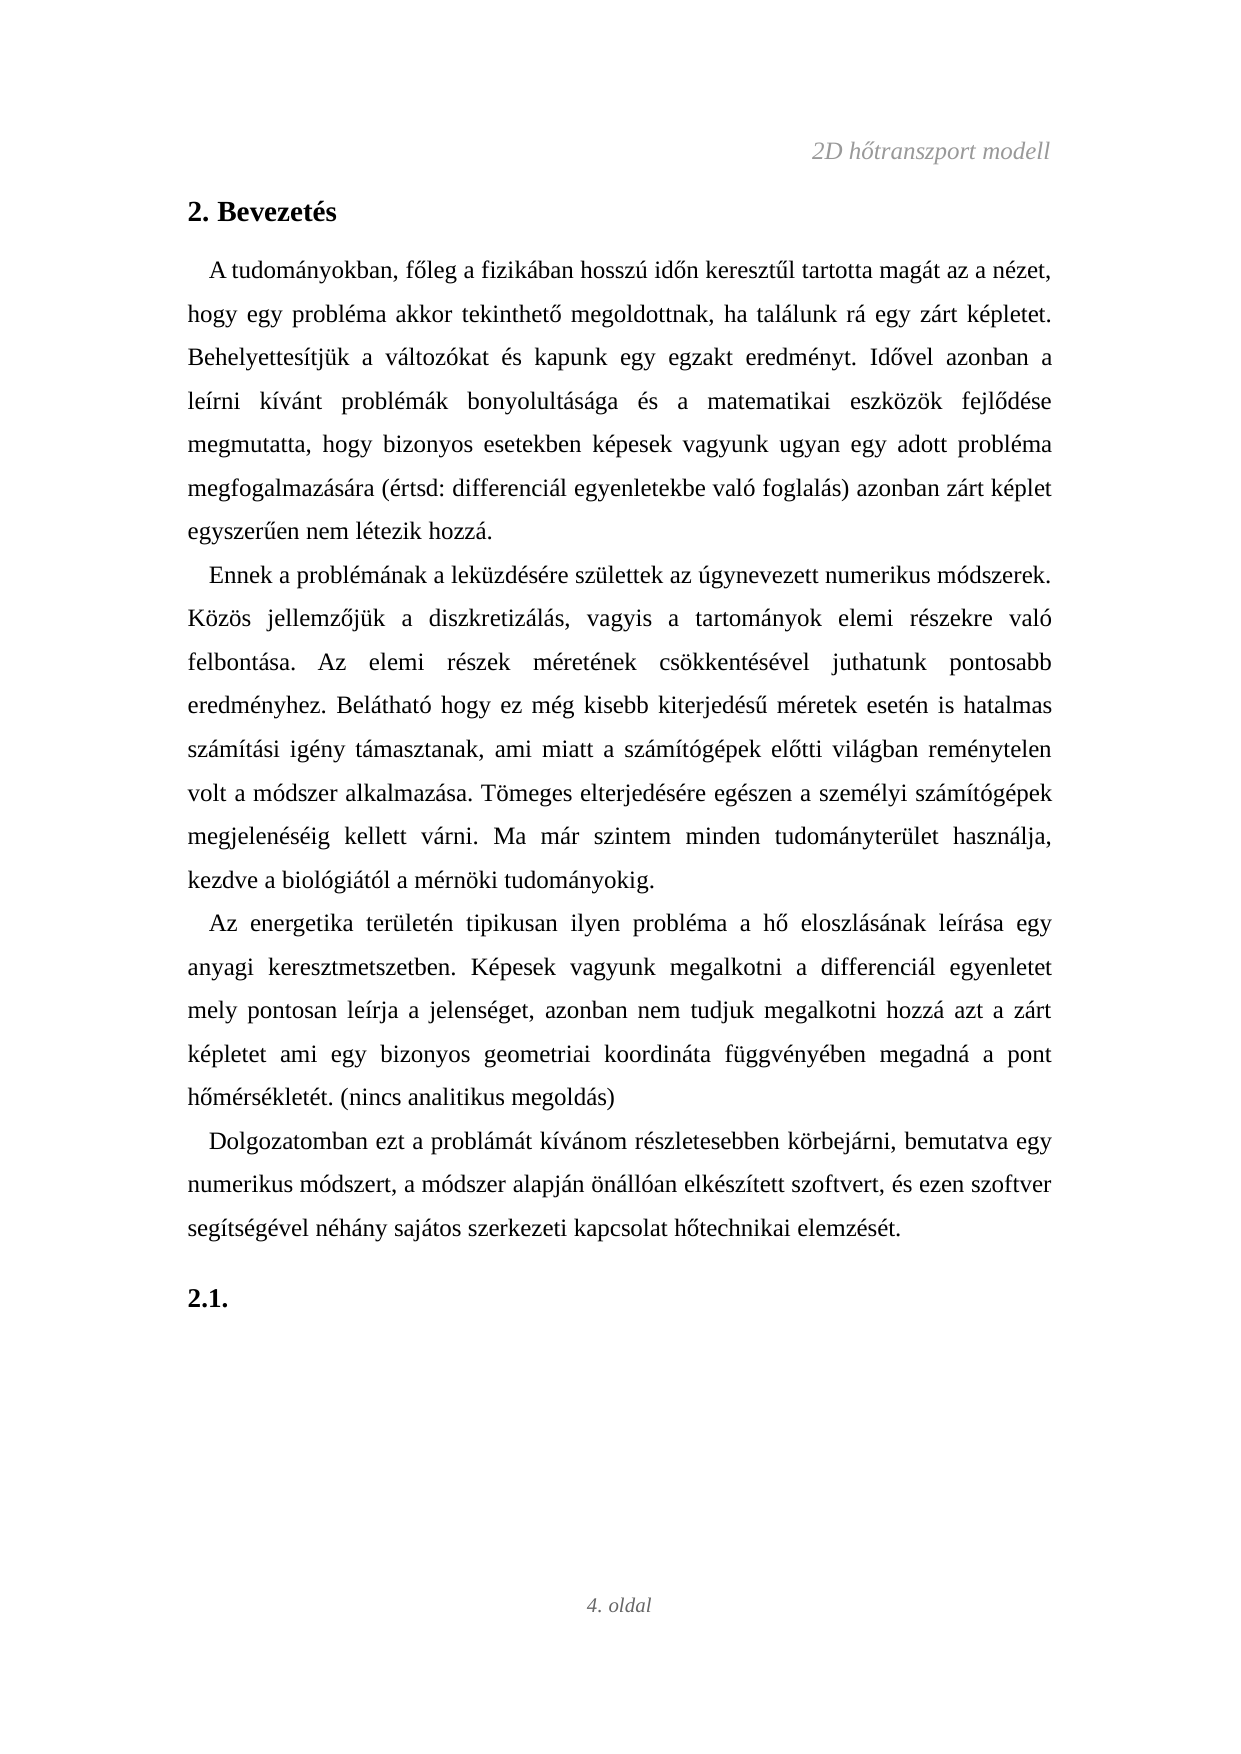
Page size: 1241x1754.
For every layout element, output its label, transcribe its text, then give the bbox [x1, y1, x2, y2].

text A tudományokban, főleg a fizikában hosszú időn keresztűl tartotta magát az a nézet, hogy egy probléma akkor tekinthető megoldottnak, ha találunk rá egy zárt képletet. Behelyettesítjük a változókat és kapunk egy egzakt eredményt. Idővel azonban a leírni kívánt problémák bonyolultásága és a matematikai eszközök fejlődése megmutatta, hogy bizonyos esetekben képesek vagyunk ugyan egy adott probléma megfogalmazására (értsd: differenciál egyenletekbe való foglalás) azonban zárt képlet egyszerűen nem létezik hozzá. [187, 255, 1053, 545]
text Az energetika területén tipikusan ilyen probléma a hő eloszlásának leírása egy anyagi keresztmetszetben. Képesek vagyunk megalkotni a differenciál egyenletet mely pontosan leírja a jelenséget, azonban nem tudjuk megalkotni hozzá azt a zárt képletet ami egy bizonyos geometriai koordináta függvényében megadná a pont hőmérsékletét. (nincs analitikus megoldás) [187, 908, 1053, 1111]
text Dolgozatomban ezt a problámát kívánom részletesebben körbejárni, bemutatva egy numerikus módszert, a módszer alapján önállóan elkészített szoftvert, és ezen szoftver segítségével néhány sajátos szerkezeti kapcsolat hőtechnikai elemzését. [187, 1126, 1053, 1242]
subtitle Bevezetés [187, 194, 1053, 228]
text Ennek a problémának a leküzdésére születtek az úgynevezett numerikus módszerek. Közös jellemzőjük a diszkretizálás, vagyis a tartományok elemi részekre való felbontása. Az elemi részek méretének csökkentésével juthatunk pontosabb eredményhez. Belátható hogy ez még kisebb kiterjedésű méretek esetén is hatalmas számítási igény támasztanak, ami miatt a számítógépek előtti világban reménytelen volt a módszer alkalmazása. Tömeges elterjedésére egészen a személyi számítógépek megjelenéséig kellett várni. Ma már szintem minden tudományterület használja, kezdve a biológiától a mérnöki tudományokig. [187, 560, 1053, 894]
